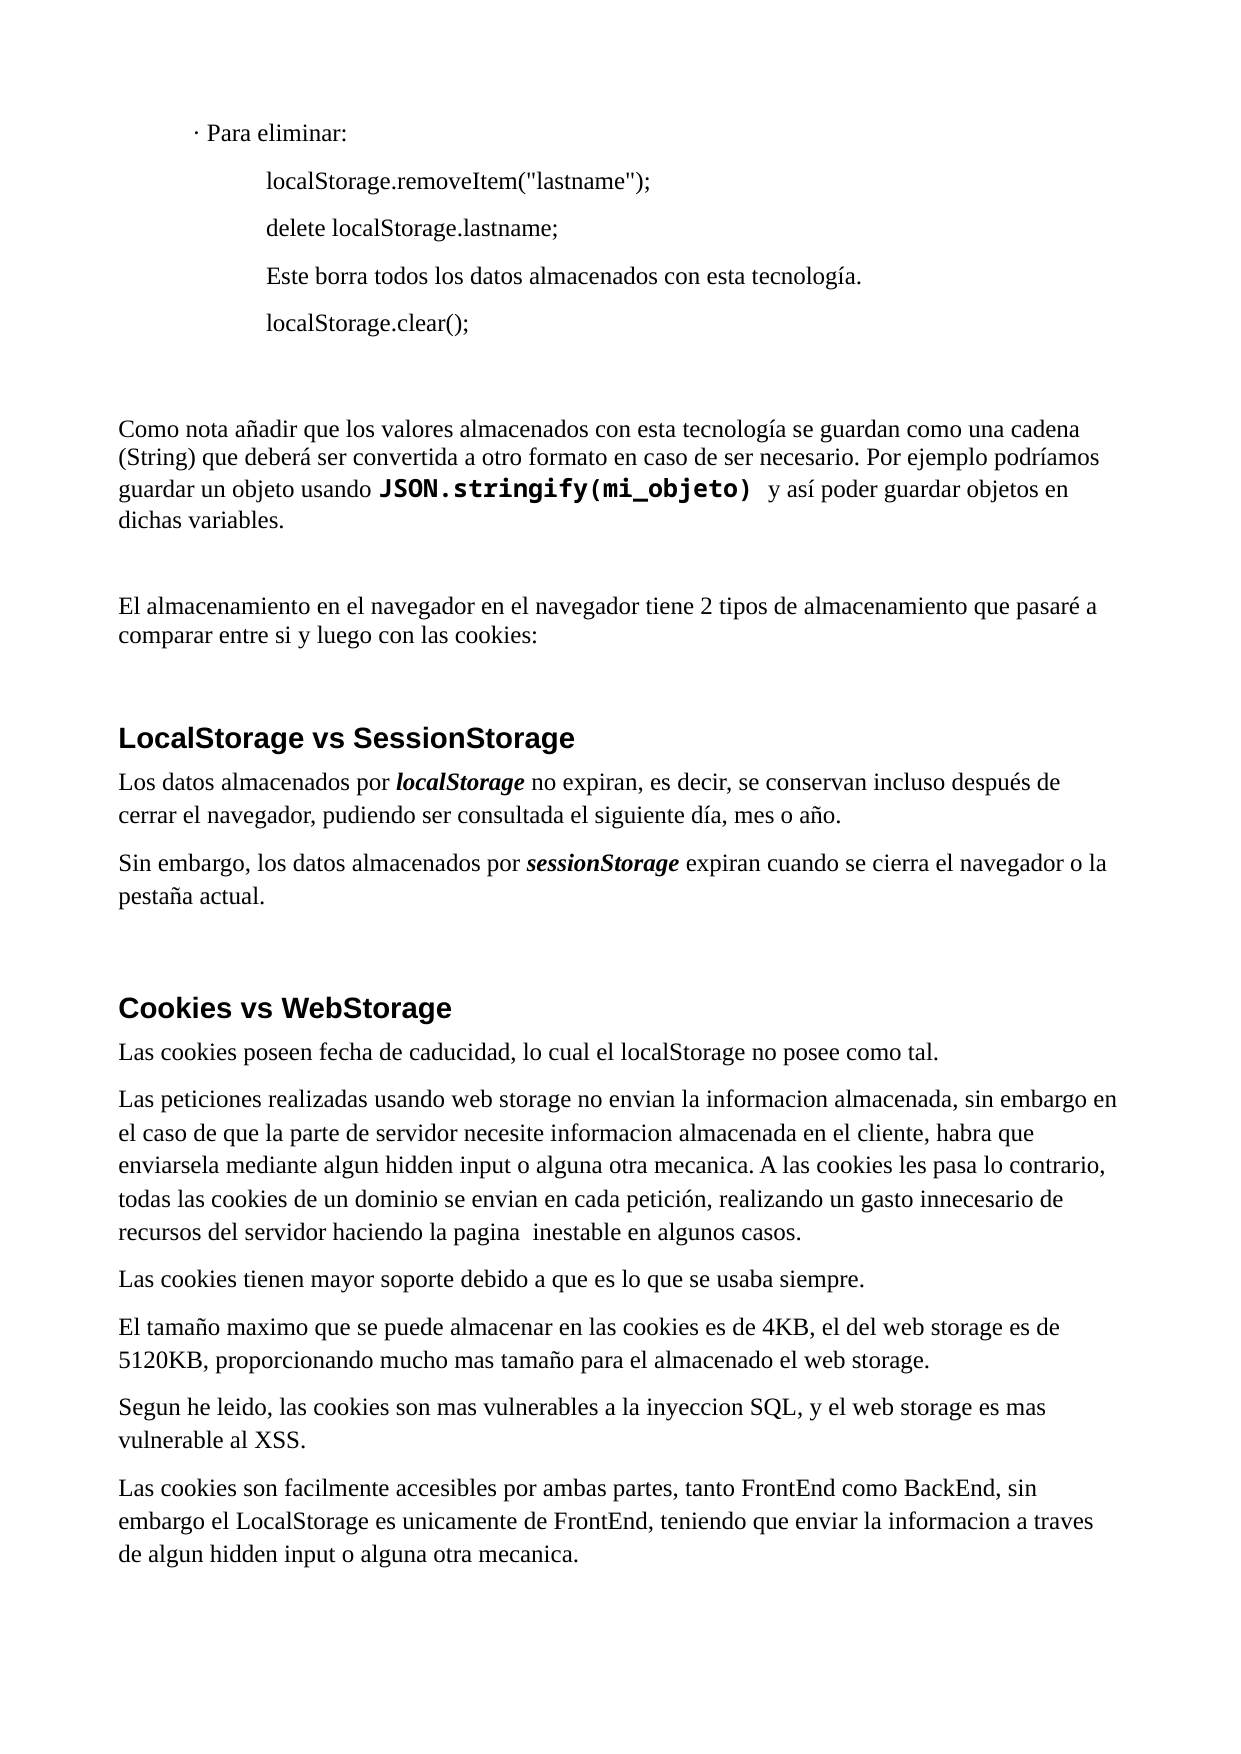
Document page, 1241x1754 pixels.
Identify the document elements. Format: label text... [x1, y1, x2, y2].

text Las cookies son facilmente accesibles por ambas partes, tanto FrontEnd como BackEnd, sin embargo el LocalStorage es unicamente de FrontEnd, teniendo que enviar la informacion a traves de algun hidden input o alguna otra mecanica. [118, 1473, 1122, 1568]
text Los datos almacenados por localStorage no expiran, es decir, se conservan incluso después de cerrar el navegador, pudiendo ser consultada el siguiente día, mes o año. [118, 767, 1122, 829]
subtitle Cookies vs WebStorage [118, 991, 1122, 1024]
text · Para eliminar: [118, 118, 1122, 147]
text Las cookies poseen fecha de caducidad, lo cual el localStorage no posee como tal. [118, 1037, 1122, 1066]
subtitle LocalStorage vs SessionStorage [118, 721, 1122, 755]
text delete localStorage.lastname; [118, 213, 1122, 242]
text Las peticiones realizadas usando web storage no envian la informacion almacenada, sin embargo en el caso de que la parte de servidor necesite informacion almacenada en el cliente, habra que enviarsela mediante algun hidden input o alguna otra mecanica. A las cookies les pasa lo contrario, todas las cookies de un dominio se envian en cada petición, realizando un gasto innecesario de recursos del servidor haciendo la pagina inestable en algunos casos. [118, 1084, 1122, 1245]
text Este borra todos los datos almacenados con esta tecnología. [118, 261, 1122, 290]
text El tamaño maximo que se puede almacenar en las cookies es de 4KB, el del web storage es de 5120KB, proporcionando mucho mas tamaño para el almacenado el web storage. [118, 1312, 1122, 1374]
text localStorage.clear(); [118, 308, 1122, 337]
text El almacenamiento en el navegador en el navegador tiene 2 tipos de almacenamiento que pasaré a comparar entre si y luego con las cookies: [118, 591, 1122, 649]
text Sin embargo, los datos almacenados por sessionStorage expiran cuando se cierra el navegador o la pestaña actual. [118, 848, 1122, 910]
text localStorage.removeItem("lastname"); [118, 166, 1122, 194]
text Como nota añadir que los valores almacenados con esta tecnología se guardan como una cadena (String) que deberá ser convertida a otro formato en caso de ser necesario. Por ejemplo podríamos guardar un objeto usando JSON.stringify(mi_objeto) y así poder guardar objetos en dichas variables. [118, 414, 1122, 534]
text Segun he leido, las cookies son mas vulnerables a la inyeccion SQL, y el web storage es mas vulnerable al XSS. [118, 1392, 1122, 1454]
text Las cookies tienen mayor soporte debido a que es lo que se usaba siempre. [118, 1264, 1122, 1293]
